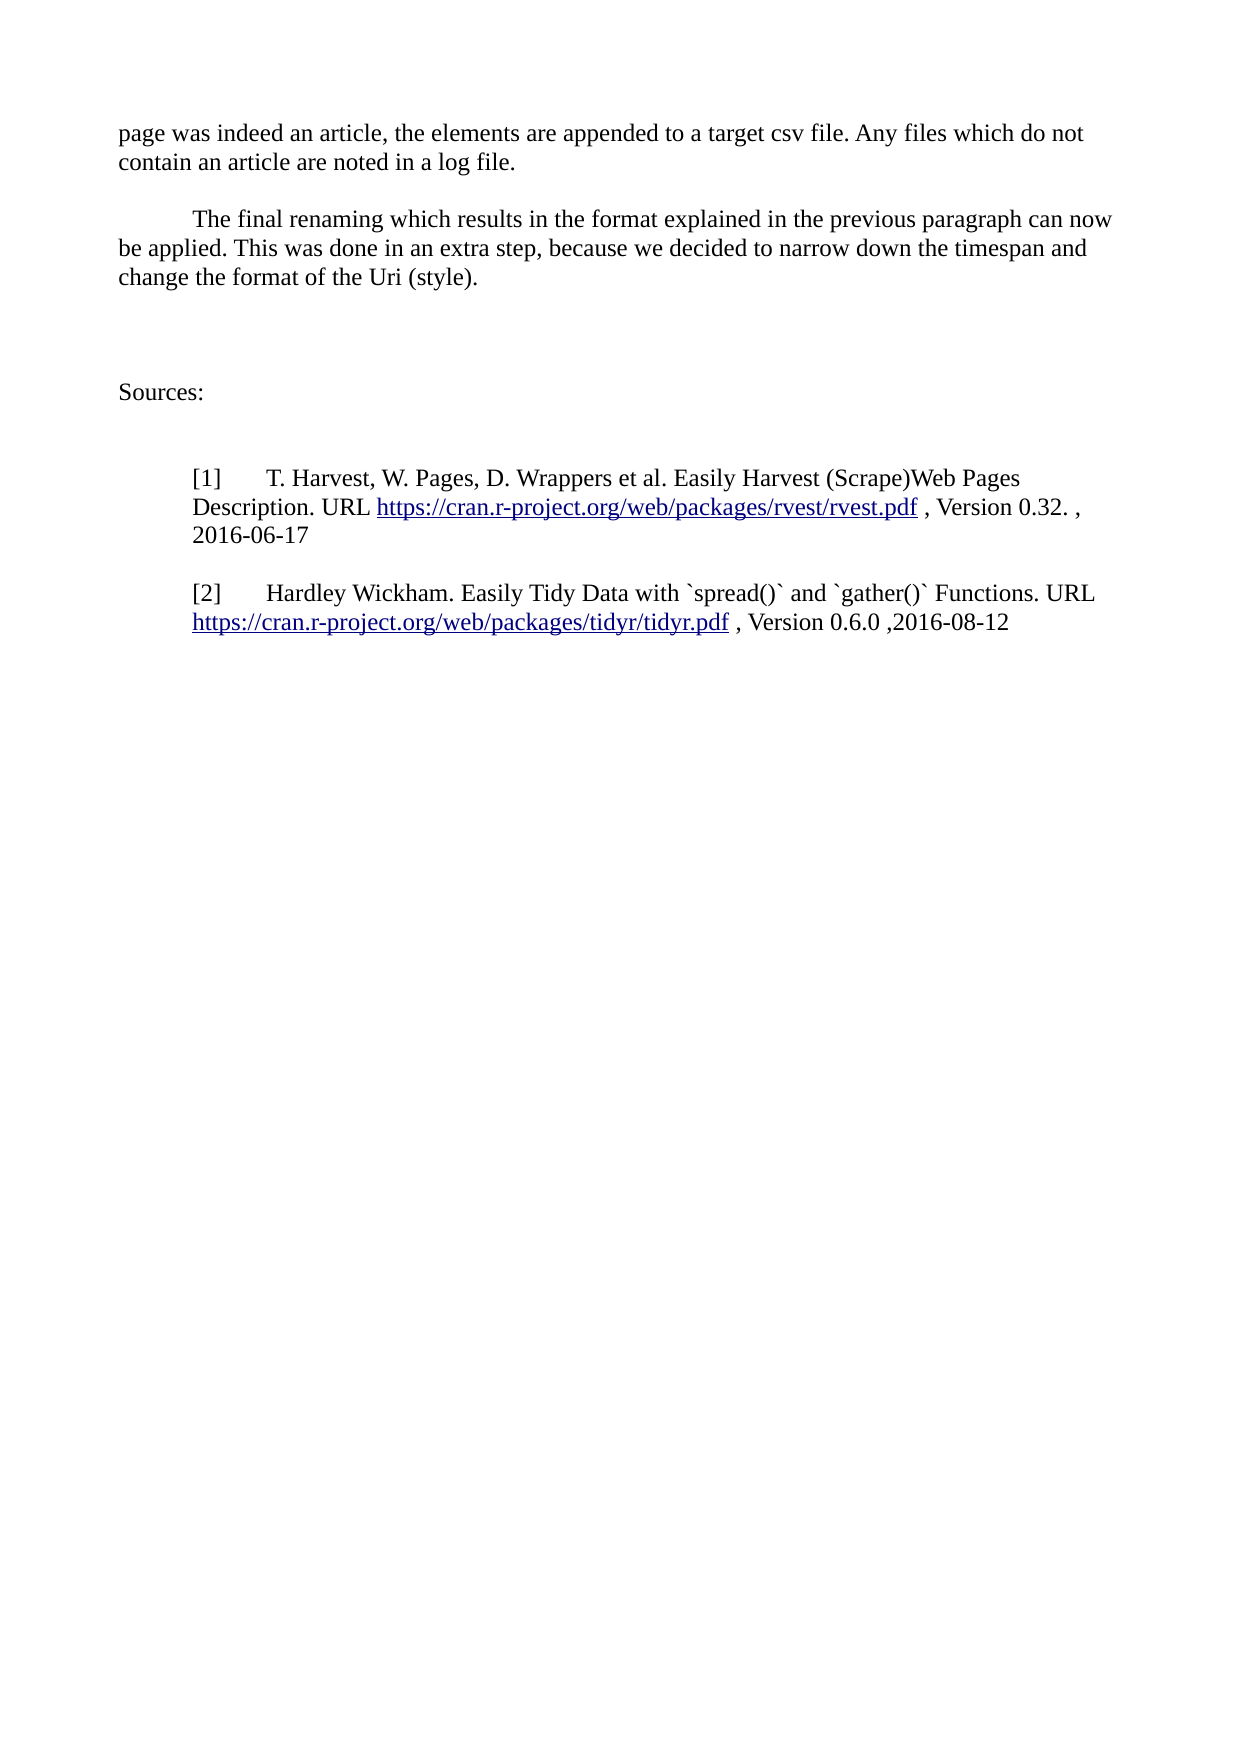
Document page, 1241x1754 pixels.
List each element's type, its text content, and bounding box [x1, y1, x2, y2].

text [2] Hardley Wickham. Easily Tidy Data with `spread()` and `gather()` Functions. URL https://cran.r-project.org/web/packages/tidyr/tidyr.pdf , Version 0.6.0 ,2016-08-12 [118, 578, 1122, 636]
text [1] T. Harvest, W. Pages, D. Wrappers et al. Easily Harvest (Scrape)Web Pages Description. URL https://cran.r-project.org/web/packages/rvest/rvest.pdf , Version 0.32. , 2016-06-17 [118, 463, 1122, 549]
text The final renaming which results in the format explained in the previous paragraph can now be applied. This was done in an extra step, because we decided to narrow down the timespan and change the format of the Uri (style). [118, 204, 1122, 291]
text Sources: [118, 377, 1122, 406]
text page was indeed an article, the elements are appended to a target csv file. Any files which do not contain an article are noted in a log file. [118, 118, 1122, 176]
